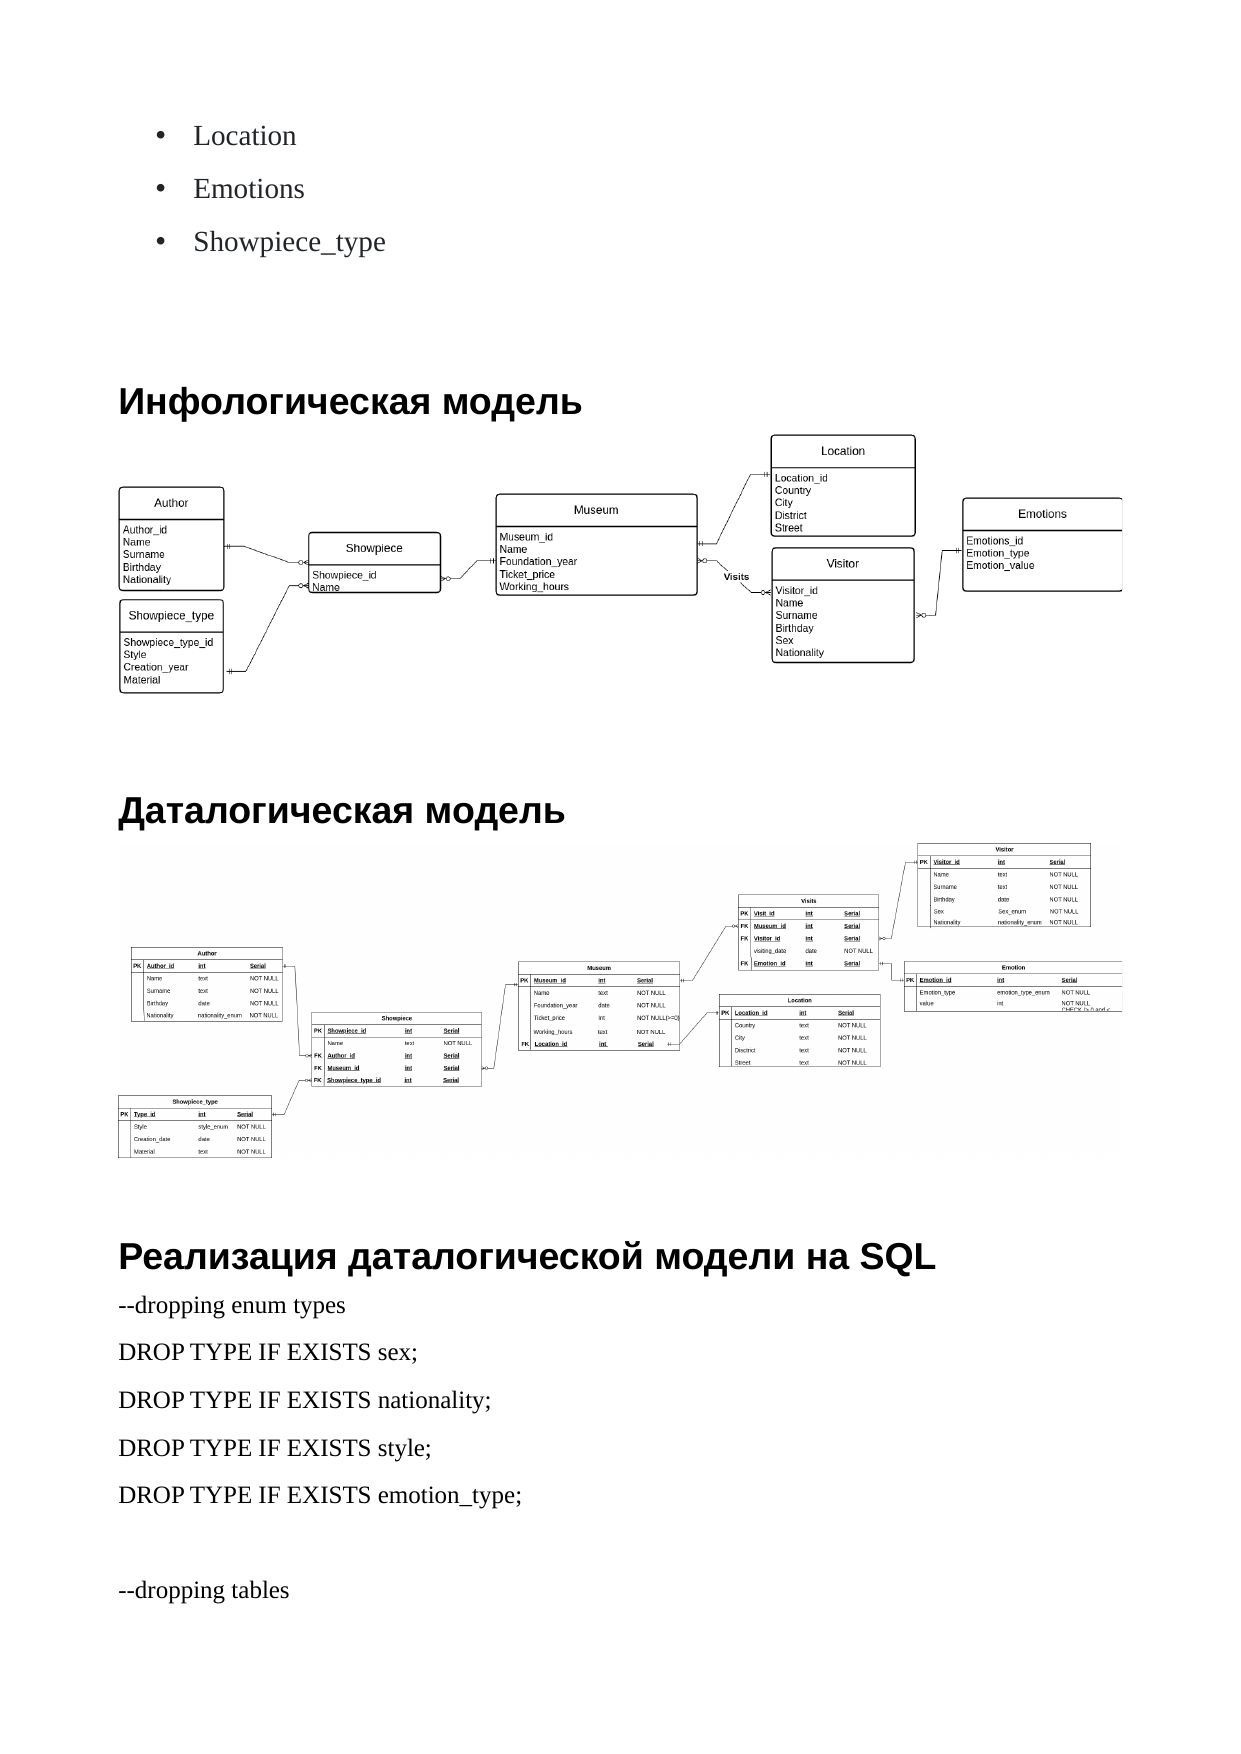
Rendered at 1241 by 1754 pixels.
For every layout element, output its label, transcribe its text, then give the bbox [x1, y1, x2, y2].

subtitle Инфологическая модель [118, 379, 1122, 422]
subtitle Реализация даталогической модели на SQL [118, 1234, 1122, 1277]
subtitle Даталогическая модель [118, 788, 1122, 831]
picture [118, 843, 1123, 1158]
list Emotions [156, 171, 1122, 205]
text DROP TYPE IF EXISTS style; [118, 1433, 1122, 1461]
text --dropping tables [118, 1575, 1122, 1604]
text DROP TYPE IF EXISTS nationality; [118, 1385, 1122, 1414]
text DROP TYPE IF EXISTS sex; [118, 1337, 1122, 1366]
picture [118, 434, 1123, 711]
text DROP TYPE IF EXISTS emotion_type; [118, 1480, 1122, 1509]
list Showpiece_type [156, 224, 1122, 258]
text --dropping enum types [118, 1290, 1122, 1318]
list Location [156, 118, 1122, 152]
